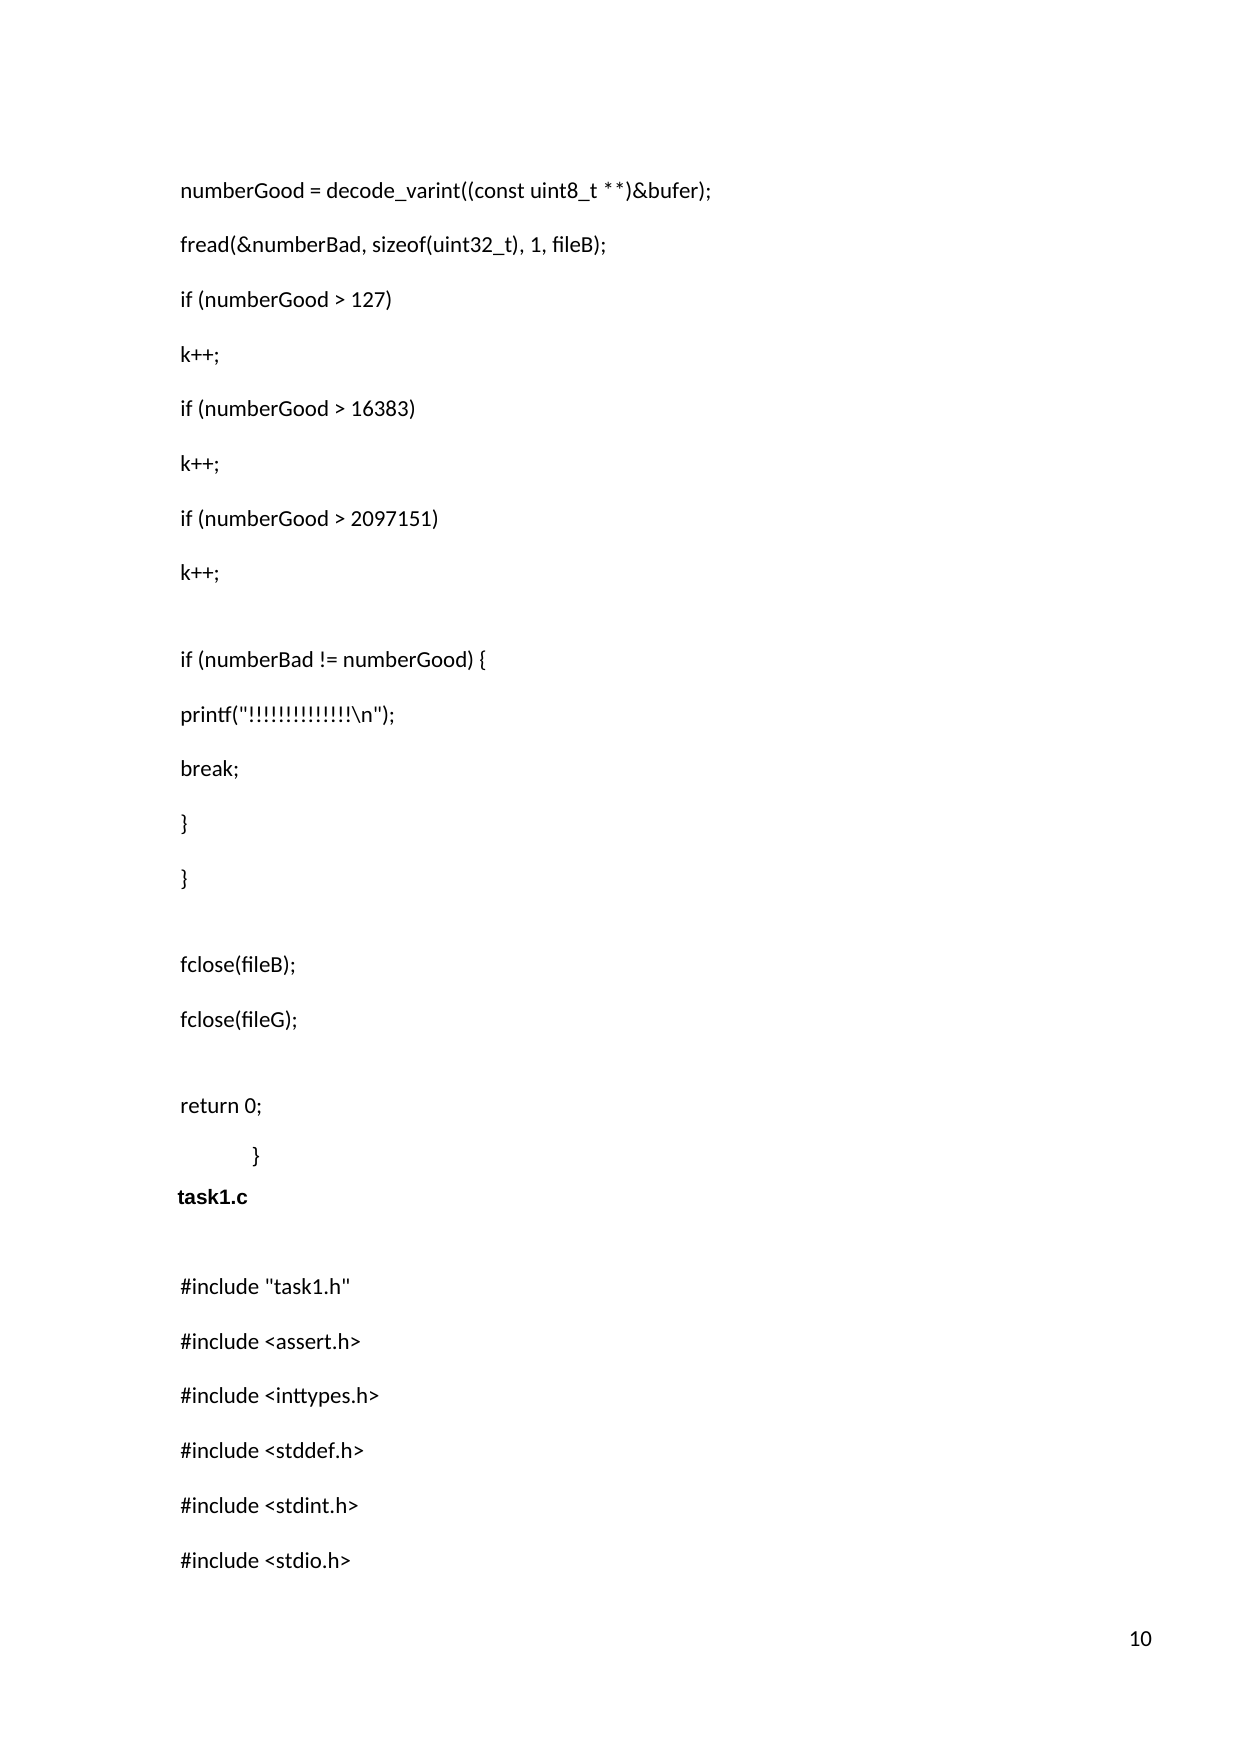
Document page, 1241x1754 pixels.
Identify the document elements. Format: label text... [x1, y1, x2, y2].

table_cell if (numberGood > 2097151) [177, 501, 827, 556]
table_cell #include <stddef.h> [177, 1434, 662, 1488]
table_cell #include <assert.h> [177, 1324, 662, 1379]
text } [252, 1143, 1152, 1167]
table_cell #include <inttypes.h> [177, 1379, 662, 1433]
table_cell numberGood = decode_varint((const uint8_t **)&bufer); [177, 173, 827, 227]
table_cell } [177, 861, 827, 916]
table_cell } [177, 806, 827, 861]
table_header #include "task1.h" [177, 1269, 662, 1324]
table_cell fclose(fileB); [177, 947, 827, 1002]
table_cell fread(&numberBad, sizeof(uint32_t), 1, fileB); [177, 228, 827, 282]
table_cell #include <stdio.h> [177, 1543, 662, 1597]
table_cell [177, 118, 827, 173]
table_cell k++; [177, 556, 827, 610]
table_cell fclose(fileG); [177, 1002, 827, 1057]
table_cell if (numberBad != numberGood) { [177, 642, 827, 697]
table_cell k++; [177, 337, 827, 392]
table_cell if (numberGood > 16383) [177, 392, 827, 446]
table_cell [177, 1057, 827, 1088]
table_cell k++; [177, 446, 827, 501]
table_cell break; [177, 751, 827, 806]
table_cell if (numberGood > 127) [177, 282, 827, 337]
table_cell printf("!!!!!!!!!!!!!!\n"); [177, 697, 827, 751]
table_cell #include <stdint.h> [177, 1488, 662, 1543]
table_cell [177, 916, 827, 947]
table_cell return 0; [177, 1089, 827, 1143]
text task1.c [177, 1185, 1152, 1209]
table_cell [177, 610, 827, 642]
